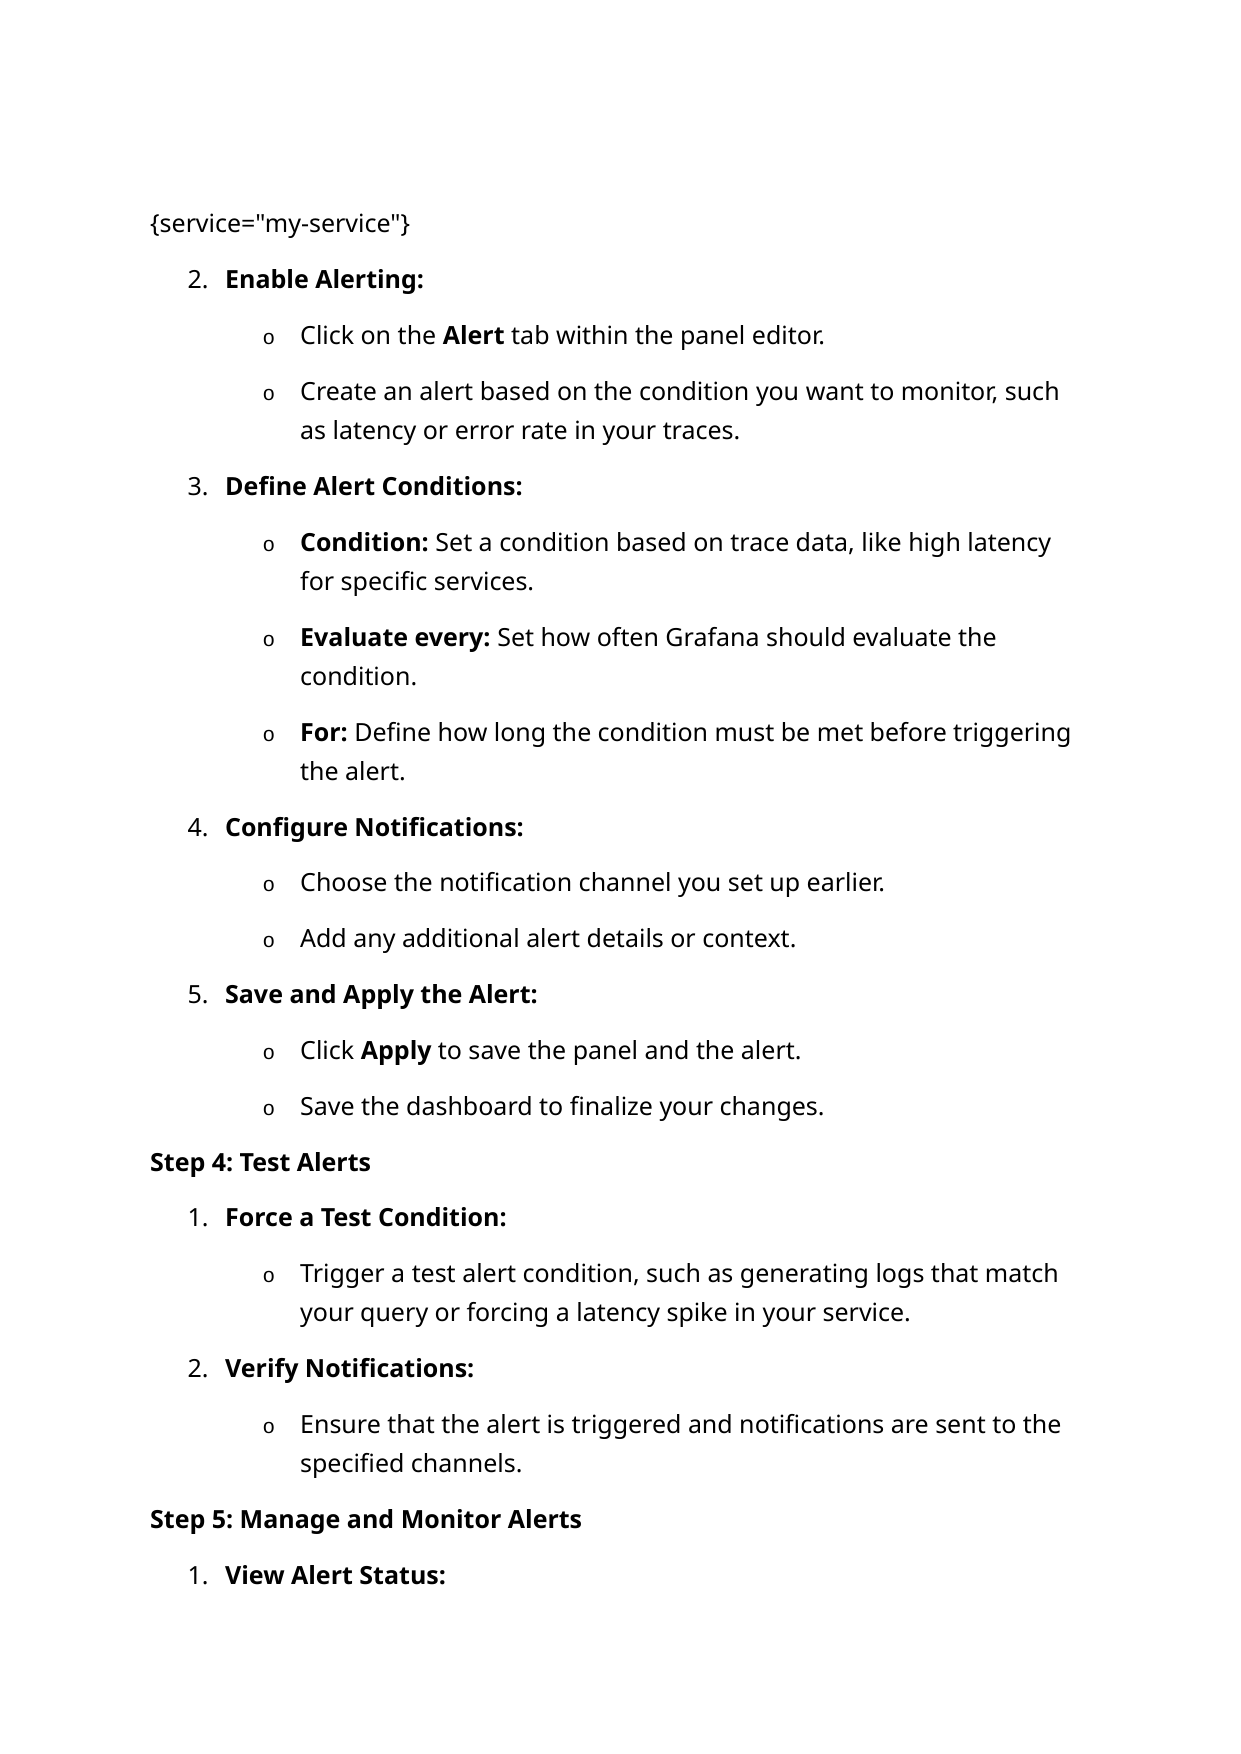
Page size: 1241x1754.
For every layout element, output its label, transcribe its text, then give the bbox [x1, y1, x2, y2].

text Step 5: Manage and Monitor Alerts [150, 1502, 1090, 1536]
list Save and Apply the Alert: [187, 977, 1090, 1011]
list Click on the Alert tab within the panel editor. [262, 317, 1090, 352]
list Click Apply to save the panel and the alert. [262, 1032, 1090, 1067]
text {service="my-service"} [150, 206, 1090, 240]
list Define Alert Conditions: [187, 468, 1090, 502]
list View Alert Status: [187, 1557, 1090, 1592]
list Create an alert based on the condition you want to monitor, such as latency or error rate in your traces. [262, 373, 1090, 447]
list Choose the notification channel you set up earlier. [262, 865, 1090, 899]
list Ensure that the alert is triggered and notifications are sent to the specified channels. [262, 1407, 1090, 1480]
list Enable Alerting: [187, 262, 1090, 296]
list Trigger a test alert condition, such as generating logs that match your query or forcing a latency spike in your service. [262, 1256, 1090, 1329]
text Step 4: Test Alerts [150, 1144, 1090, 1178]
list Condition: Set a condition based on trace data, like high latency for specific services. [262, 524, 1090, 597]
list Verify Notifications: [187, 1351, 1090, 1385]
list Save the dashboard to finalize your changes. [262, 1088, 1090, 1122]
list Force a Test Condition: [187, 1200, 1090, 1234]
list Evaluate every: Set how often Grafana should evaluate the condition. [262, 619, 1090, 692]
list For: Define how long the condition must be met before triggering the alert. [262, 714, 1090, 787]
list Add any additional alert details or context. [262, 921, 1090, 955]
list Configure Notifications: [187, 809, 1090, 843]
